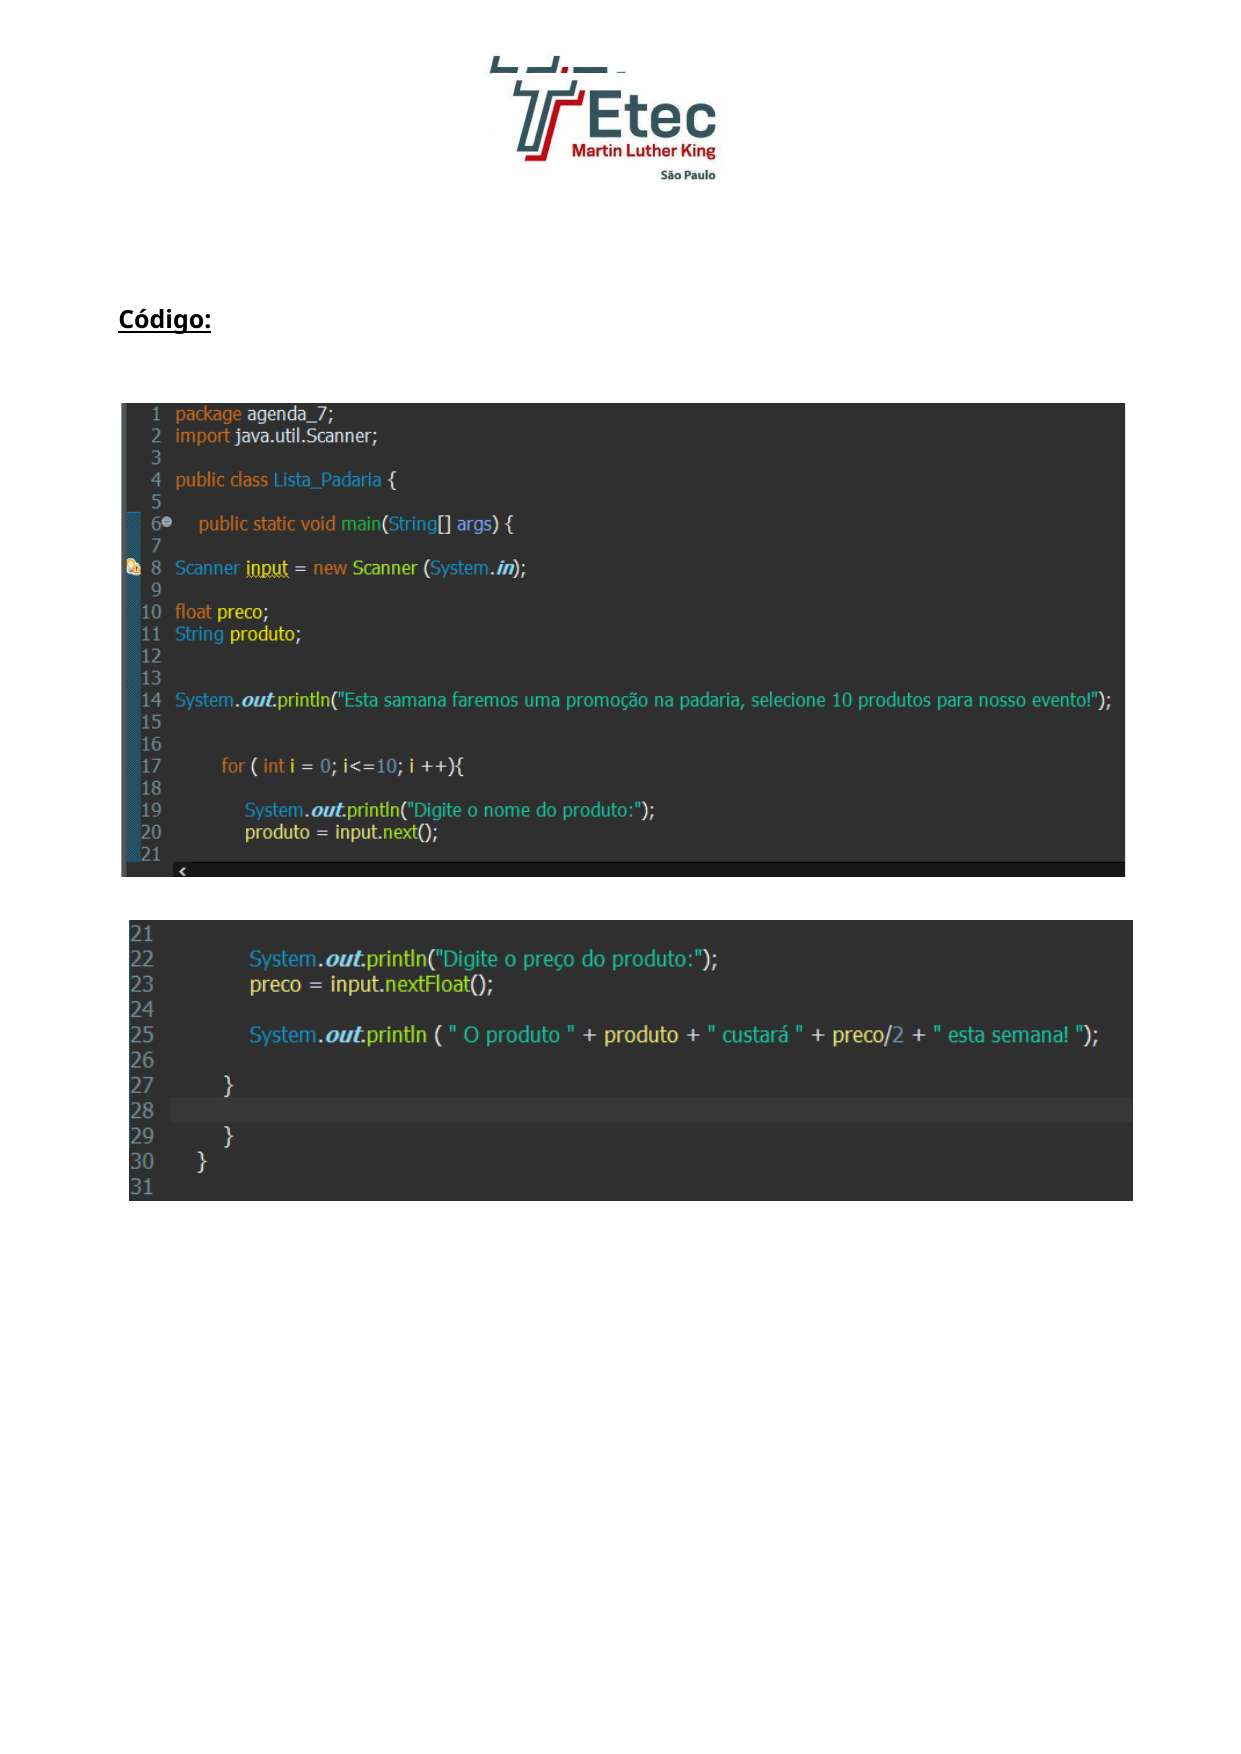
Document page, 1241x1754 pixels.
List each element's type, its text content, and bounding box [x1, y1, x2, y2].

picture [466, 48, 734, 180]
text Código: [118, 302, 1122, 336]
picture [121, 403, 1126, 877]
picture [129, 920, 1133, 1201]
